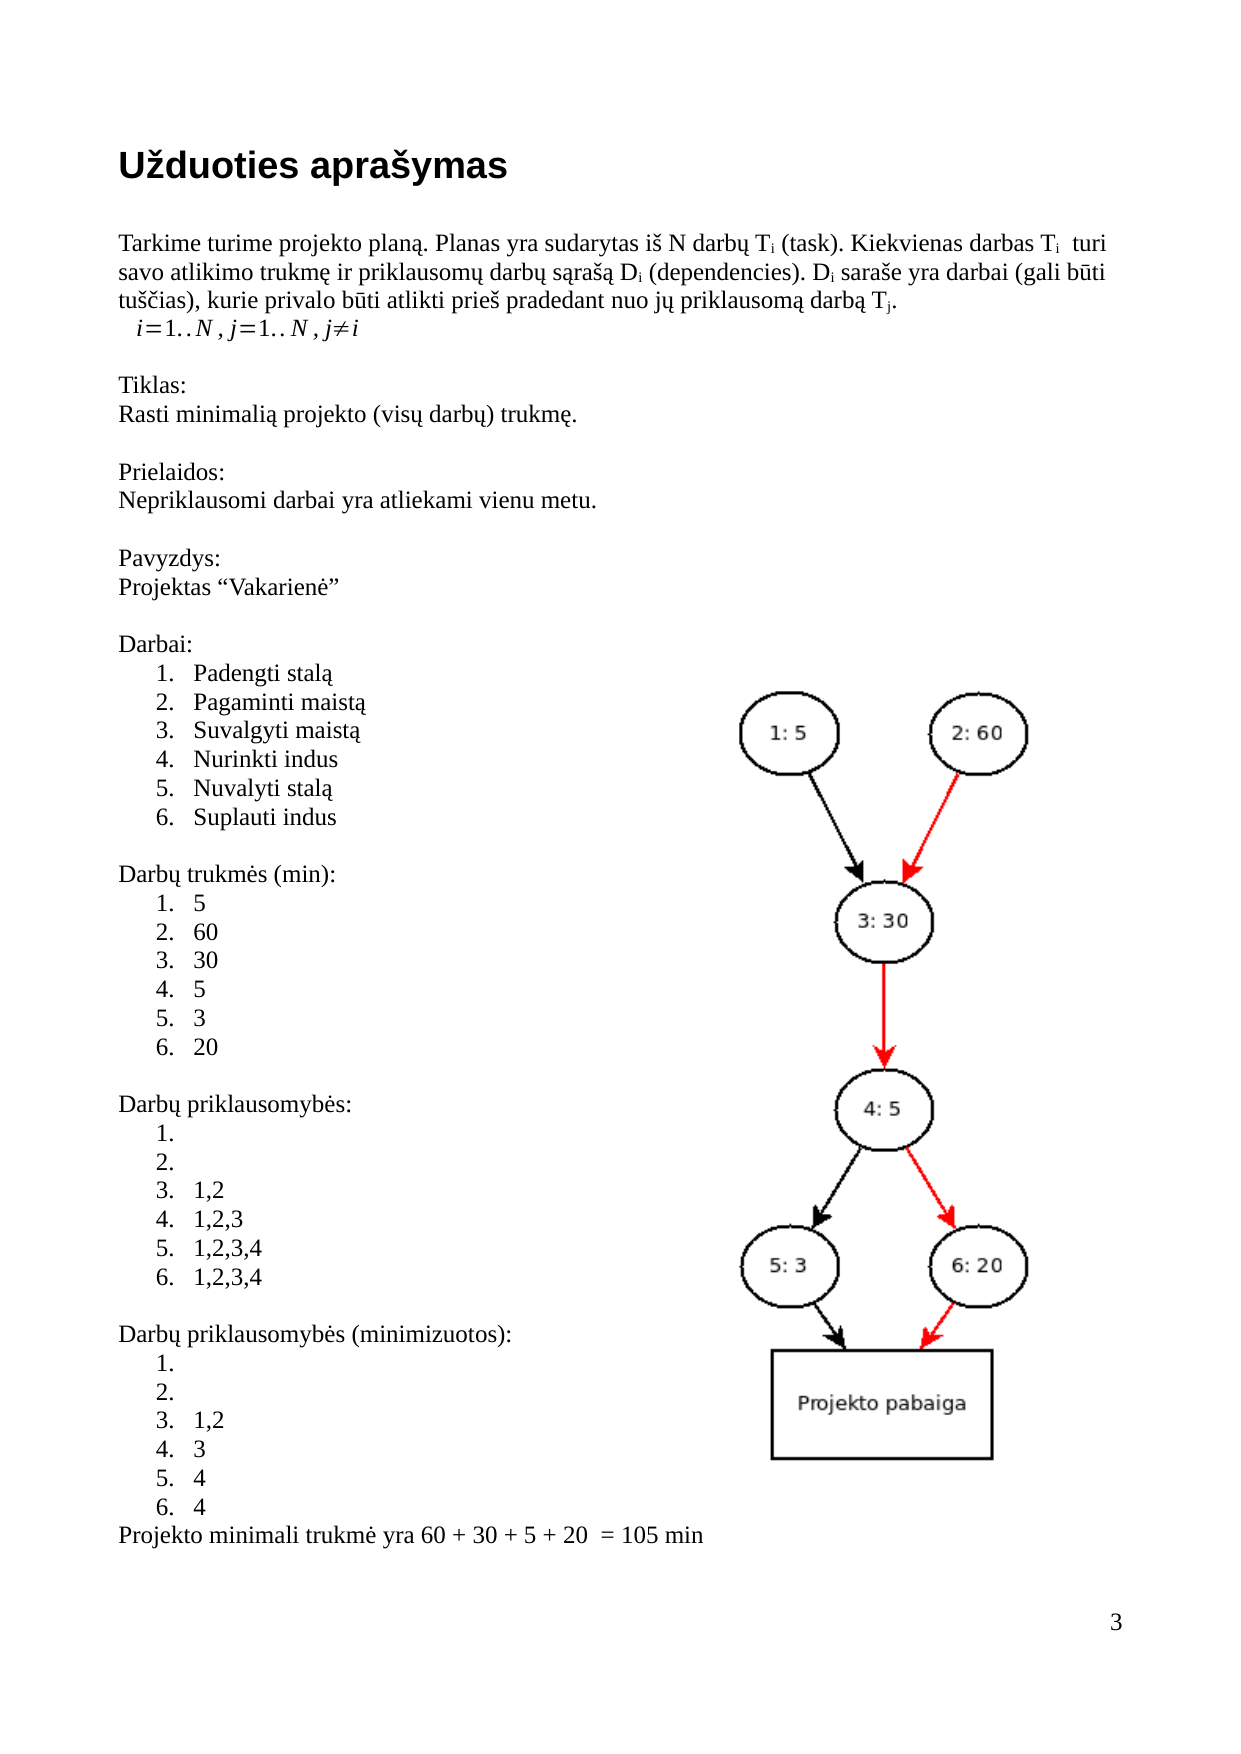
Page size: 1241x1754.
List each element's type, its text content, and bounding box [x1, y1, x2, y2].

text Tarkime turime projekto planą. Planas yra sudarytas iš N darbų Ti (task). Kiekvienas darbas Ti turi savo atlikimo trukmę ir priklausomų darbų sąrašą Di (dependencies). Di saraše yra darbai (gali būti tuščias), kurie privalo būti atlikti prieš pradedant nuo jų priklausomą darbą Tj. [118, 228, 1122, 314]
text Darbų trukmės (min): [118, 859, 738, 888]
list Nuvalyti stalą [156, 773, 738, 802]
list [1030, 888, 1122, 917]
list [1030, 1032, 1122, 1061]
list 4 [156, 1492, 1122, 1521]
list 3 [156, 1003, 738, 1032]
list [1030, 1406, 1122, 1434]
text [1030, 859, 1122, 888]
list 1,2 [156, 1176, 738, 1204]
list [1030, 1176, 1122, 1204]
text [1030, 1089, 1122, 1118]
list [1030, 1233, 1122, 1262]
list 1,2 [156, 1406, 738, 1434]
text Pavyzdys: [118, 543, 1122, 572]
text Projekto minimali trukmė yra 60 + 30 + 5 + 20 = 105 min [118, 1521, 1122, 1549]
list [1030, 1204, 1122, 1233]
text Darbai: [118, 629, 1122, 658]
list [1030, 802, 1122, 831]
list Suvalgyti maistą [156, 716, 738, 744]
text Prielaidos: [118, 457, 1122, 486]
list [1030, 716, 1122, 744]
text Nepriklausomi darbai yra atliekami vienu metu. [118, 486, 1122, 514]
text [1030, 1319, 1122, 1348]
text Projektas “Vakarienė” [118, 572, 1122, 601]
text Darbų priklausomybės (minimizuotos): [118, 1319, 738, 1348]
list 5 [156, 974, 738, 1003]
text Darbų priklausomybės: [118, 1089, 738, 1118]
text Rasti minimalią projekto (visų darbų) trukmę. [118, 399, 1122, 457]
list 5 [156, 888, 738, 917]
text Tiklas: [118, 371, 1122, 399]
list 30 [156, 946, 738, 974]
list [1030, 773, 1122, 802]
list 3 [156, 1434, 1122, 1463]
list 1,2,3,4 [156, 1262, 738, 1291]
list 20 [156, 1032, 738, 1061]
list [1030, 744, 1122, 773]
list Nurinkti indus [156, 744, 738, 773]
list 4 [156, 1463, 1122, 1492]
list [1030, 917, 1122, 946]
subtitle Užduoties aprašymas [118, 143, 1122, 187]
list Suplauti indus [156, 802, 738, 831]
list [1030, 946, 1122, 974]
picture [738, 690, 1030, 1462]
list Pagaminti maistą [156, 687, 1122, 716]
list 60 [156, 917, 738, 946]
list [1030, 1262, 1122, 1291]
list Padengti stalą [156, 658, 1122, 687]
list 1,2,3 [156, 1204, 738, 1233]
list [1030, 1003, 1122, 1032]
list [1030, 974, 1122, 1003]
list 1,2,3,4 [156, 1233, 738, 1262]
